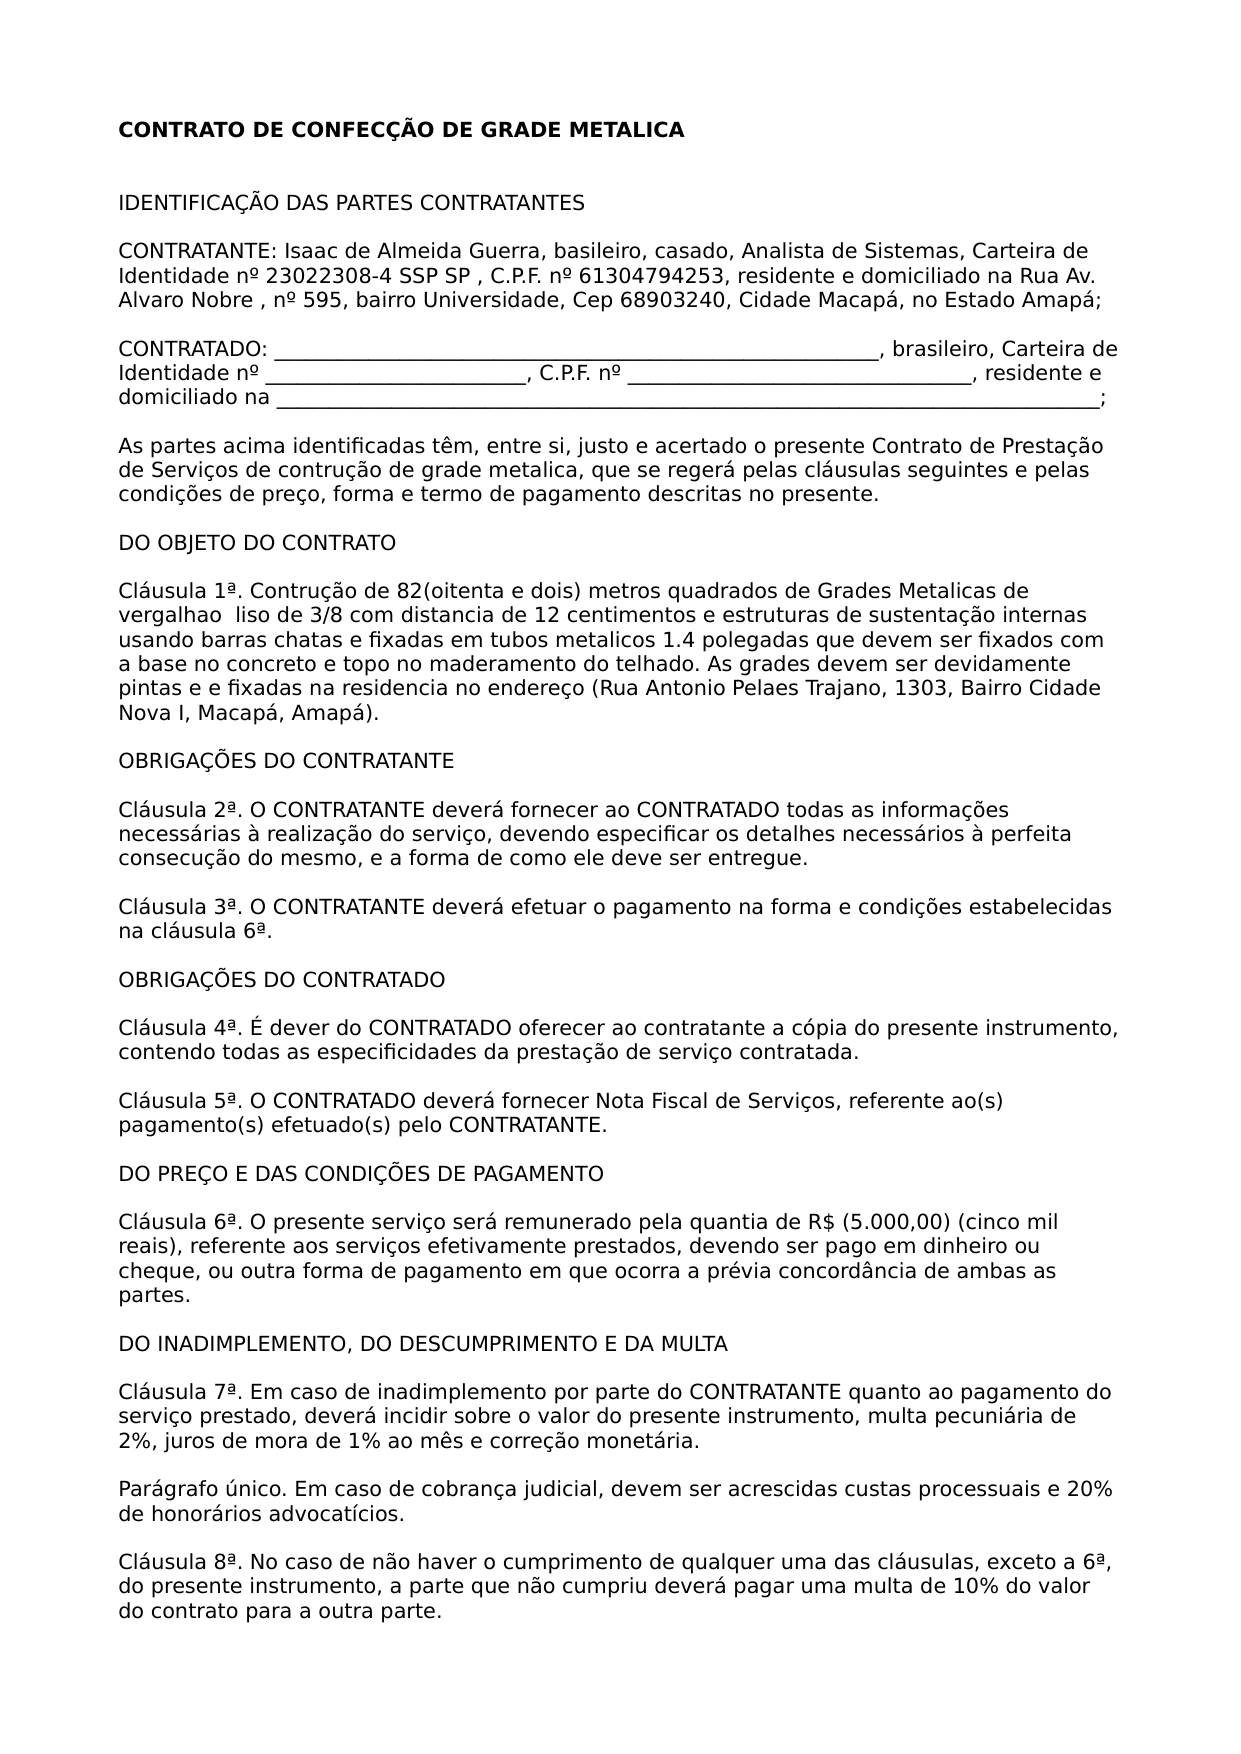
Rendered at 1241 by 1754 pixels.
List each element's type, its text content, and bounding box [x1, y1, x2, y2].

text CONTRATO DE CONFECÇÃO DE GRADE METALICA IDENTIFICAÇÃO DAS PARTES CONTRATANTES [118, 118, 1122, 215]
text Cláusula 4ª. É dever do CONTRATADO oferecer ao contratante a cópia do presente instrumento, contendo todas as especificidades da prestação de serviço contratada. Cláusula 5ª. O CONTRATADO deverá fornecer Nota Fiscal de Serviços, referente ao(s) pagamento(s) efetuado(s) pelo CONTRATANTE. DO PREÇO E DAS CONDIÇÕES DE PAGAMENTO [118, 1016, 1122, 1210]
text DO INADIMPLEMENTO, DO DESCUMPRIMENTO E DA MULTA [118, 1332, 1122, 1380]
text Cláusula 6ª. O presente serviço será remunerado pela quantia de R$ (5.000,00) (cinco mil reais), referente aos serviços efetivamente prestados, devendo ser pago em dinheiro ou cheque, ou outra forma de pagamento em que ocorra a prévia concordância de ambas as partes. [118, 1210, 1122, 1307]
text CONTRATANTE: Isaac de Almeida Guerra, basileiro, casado, Analista de Sistemas, Carteira de Identidade nº 23022308-4 SSP SP , C.P.F. nº 61304794253, residente e domiciliado na Rua Av. Alvaro Nobre , nº 595, bairro Universidade, Cep 68903240, Cidade Macapá, no Estado Amapá; CONTRATADO: __________________________________________________________, brasileiro, Carteira de Identidade nº _________________________, C.P.F. nº _________________________________, residente e domiciliado na _______________________________________________________________________________; As partes acima identificadas têm, entre si, justo e acertado o presente Contrato de Prestação de Serviços de contrução de grade metalica, que se regerá pelas cláusulas seguintes e pelas condições de preço, forma e termo de pagamento descritas no presente. DO OBJETO DO CONTRATO Cláusula 1ª. Contrução de 82(oitenta e dois) metros quadrados de Grades Metalicas de vergalhao liso de 3/8 com distancia de 12 centimentos e estruturas de sustentação internas usando barras chatas e fixadas em tubos metalicos 1.4 polegadas que devem ser fixados com a base no concreto e topo no maderamento do telhado. As grades devem ser devidamente pintas e e fixadas na residencia no endereço (Rua Antonio Pelaes Trajano, 1303, Bairro Cidade Nova I, Macapá, Amapá). OBRIGAÇÕES DO CONTRATANTE Cláusula 2ª. O CONTRATANTE deverá fornecer ao CONTRATADO todas as informações necessárias à realização do serviço, devendo especificar os detalhes necessários à perfeita consecução do mesmo, e a forma de como ele deve ser entregue. Cláusula 3ª. O CONTRATANTE deverá efetuar o pagamento na forma e condições estabelecidas na cláusula 6ª. OBRIGAÇÕES DO CONTRATADO [118, 239, 1122, 1016]
text Cláusula 7ª. Em caso de inadimplemento por parte do CONTRATANTE quanto ao pagamento do serviço prestado, deverá incidir sobre o valor do presente instrumento, multa pecuniária de 2%, juros de mora de 1% ao mês e correção monetária. Parágrafo único. Em caso de cobrança judicial, devem ser acrescidas custas processuais e 20% de honorários advocatícios. Cláusula 8ª. No caso de não haver o cumprimento de qualquer uma das cláusulas, exceto a 6ª, do presente instrumento, a parte que não cumpriu deverá pagar uma multa de 10% do valor do contrato para a outra parte. [118, 1380, 1122, 1623]
